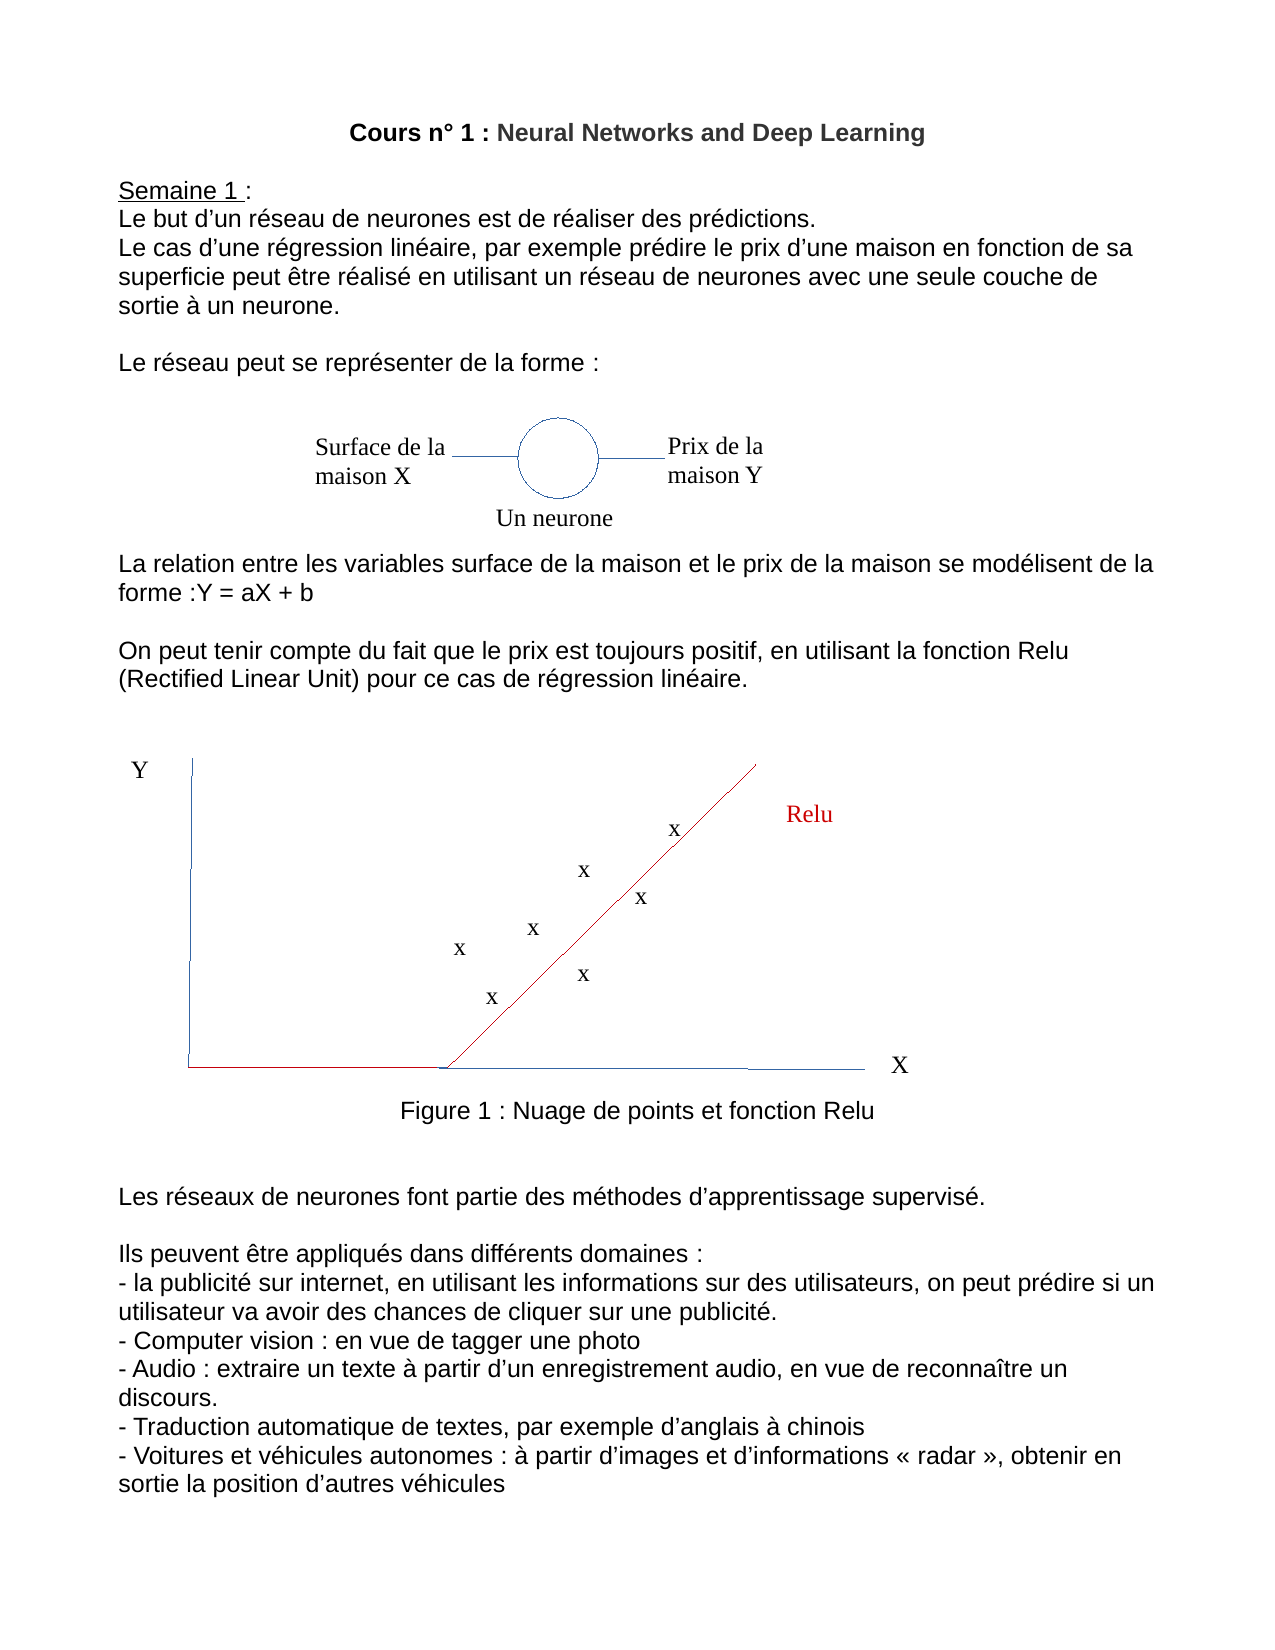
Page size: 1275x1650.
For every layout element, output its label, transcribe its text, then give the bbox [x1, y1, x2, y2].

text - la publicité sur internet, en utilisant les informations sur des utilisateurs, on peut prédire si un utilisateur va avoir des chances de cliquer sur une publicité. [118, 1268, 1157, 1326]
text Le réseau peut se représenter de la forme : [118, 348, 1157, 377]
text Les réseaux de neurones font partie des méthodes d’apprentissage supervisé. [118, 1182, 1157, 1211]
text On peut tenir compte du fait que le prix est toujours positif, en utilisant la fonction Relu (Rectified Linear Unit) pour ce cas de régression linéaire. [118, 636, 1157, 693]
text Figure 1 : Nuage de points et fonction Relu [118, 1096, 1157, 1124]
text - Computer vision : en vue de tagger une photo [118, 1326, 1157, 1354]
text Le cas d’une régression linéaire, par exemple prédire le prix d’une maison en fonction de sa superficie peut être réalisé en utilisant un réseau de neurones avec une seule couche de sortie à un neurone. [118, 233, 1157, 319]
text - Audio : extraire un texte à partir d’un enregistrement audio, en vue de reconnaître un discours. [118, 1354, 1157, 1412]
text - Traduction automatique de textes, par exemple d’anglais à chinois [118, 1412, 1157, 1441]
text Semaine 1 : [118, 176, 1157, 204]
text - Voitures et véhicules autonomes : à partir d’images et d’informations « radar », obtenir en sortie la position d’autres véhicules [118, 1441, 1157, 1498]
text Le but d’un réseau de neurones est de réaliser des prédictions. [118, 204, 1157, 233]
text Cours n° 1 : Neural Networks and Deep Learning [118, 118, 1157, 147]
text Ils peuvent être appliqués dans différents domaines : [118, 1239, 1157, 1268]
text La relation entre les variables surface de la maison et le prix de la maison se modélisent de la forme :Y = aX + b [118, 549, 1157, 607]
